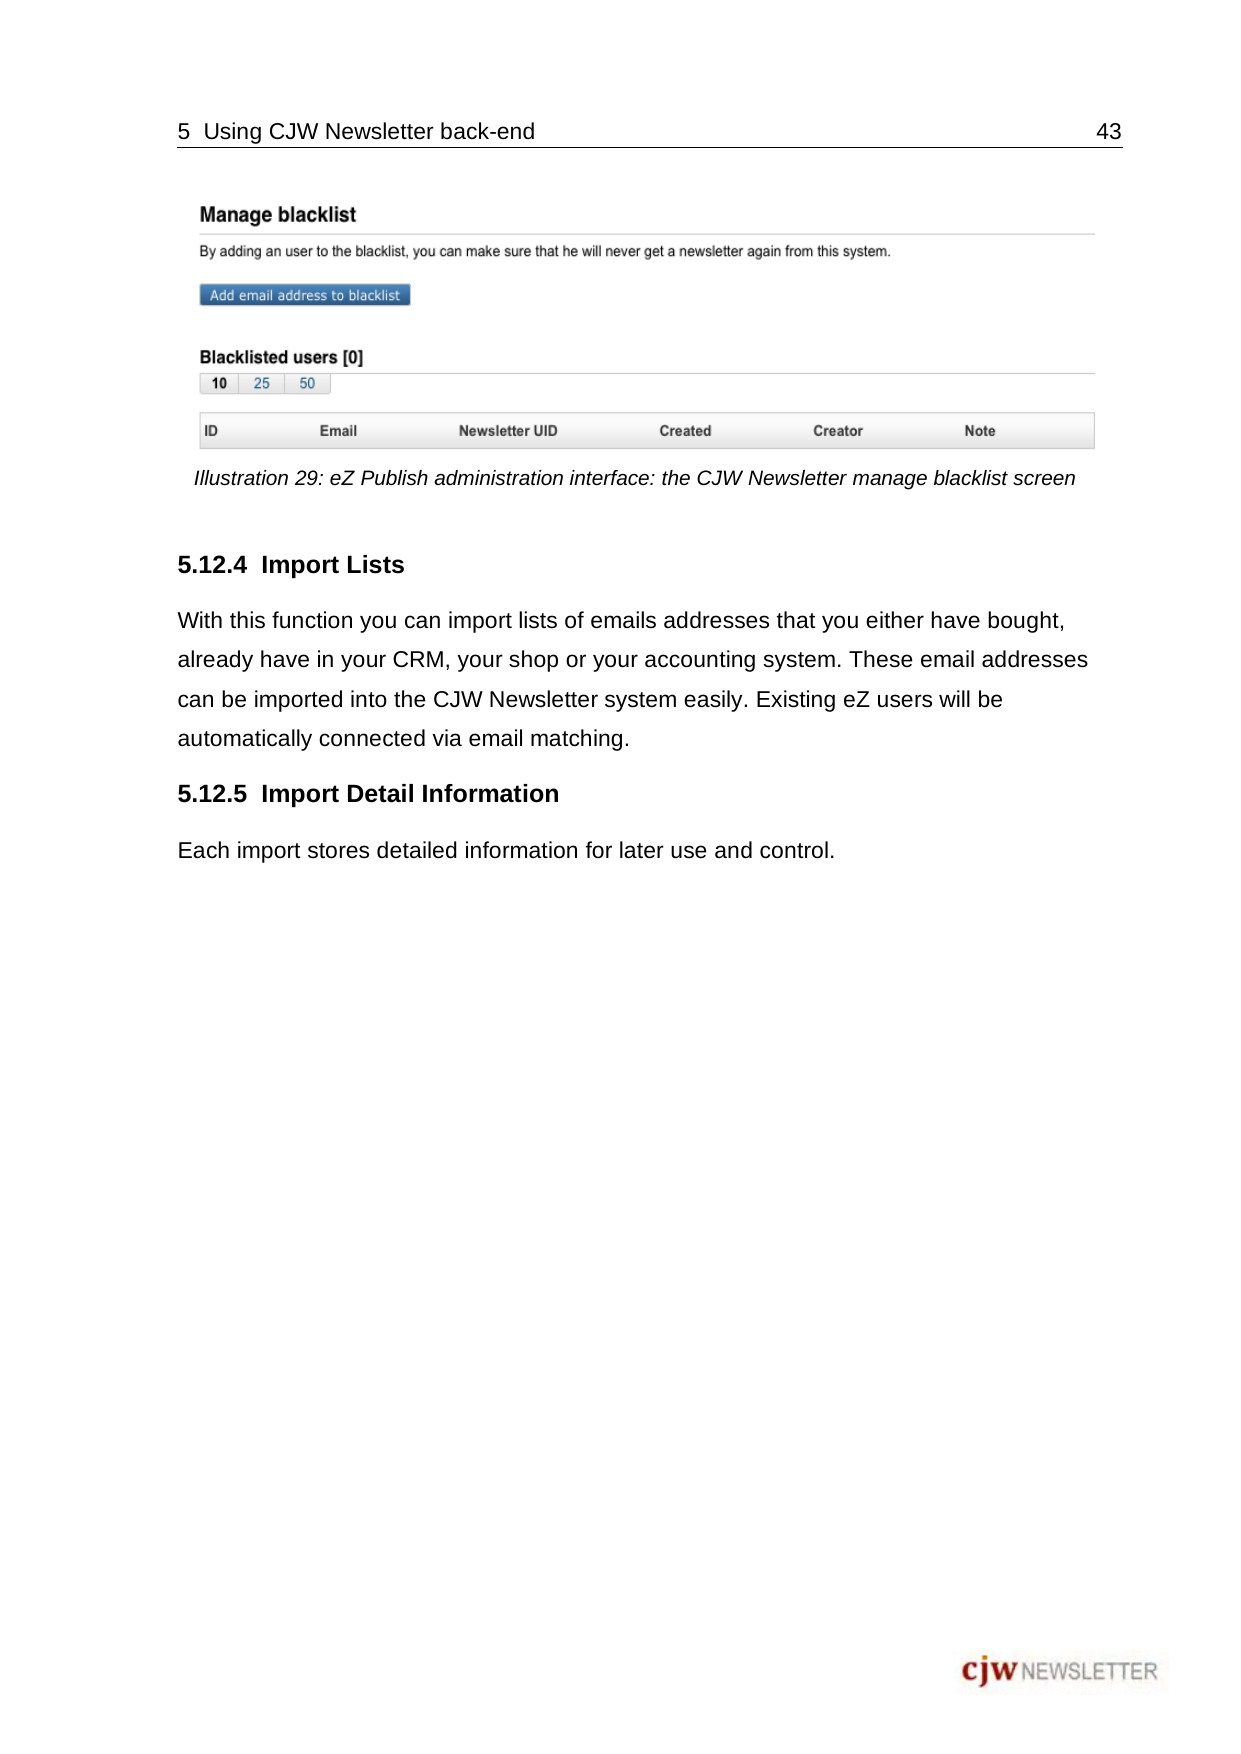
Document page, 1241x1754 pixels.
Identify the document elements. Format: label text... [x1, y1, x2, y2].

subtitle Import Lists [177, 551, 1122, 579]
text With this function you can import lists of emails addresses that you either have bought, already have in your CRM, your shop or your accounting system. These email addresses can be imported into the CJW Newsletter system easily. Existing eZ users will be automatically connected via email matching. [177, 608, 1122, 751]
picture [193, 198, 1106, 467]
text Each import stores detailed information for later use and control. [177, 837, 1122, 863]
subtitle Import Detail Information [177, 780, 1122, 808]
picture [953, 1650, 1170, 1695]
text Illustration 29: eZ Publish administration interface: the CJW Newsletter manage blacklist screen [194, 467, 1106, 490]
